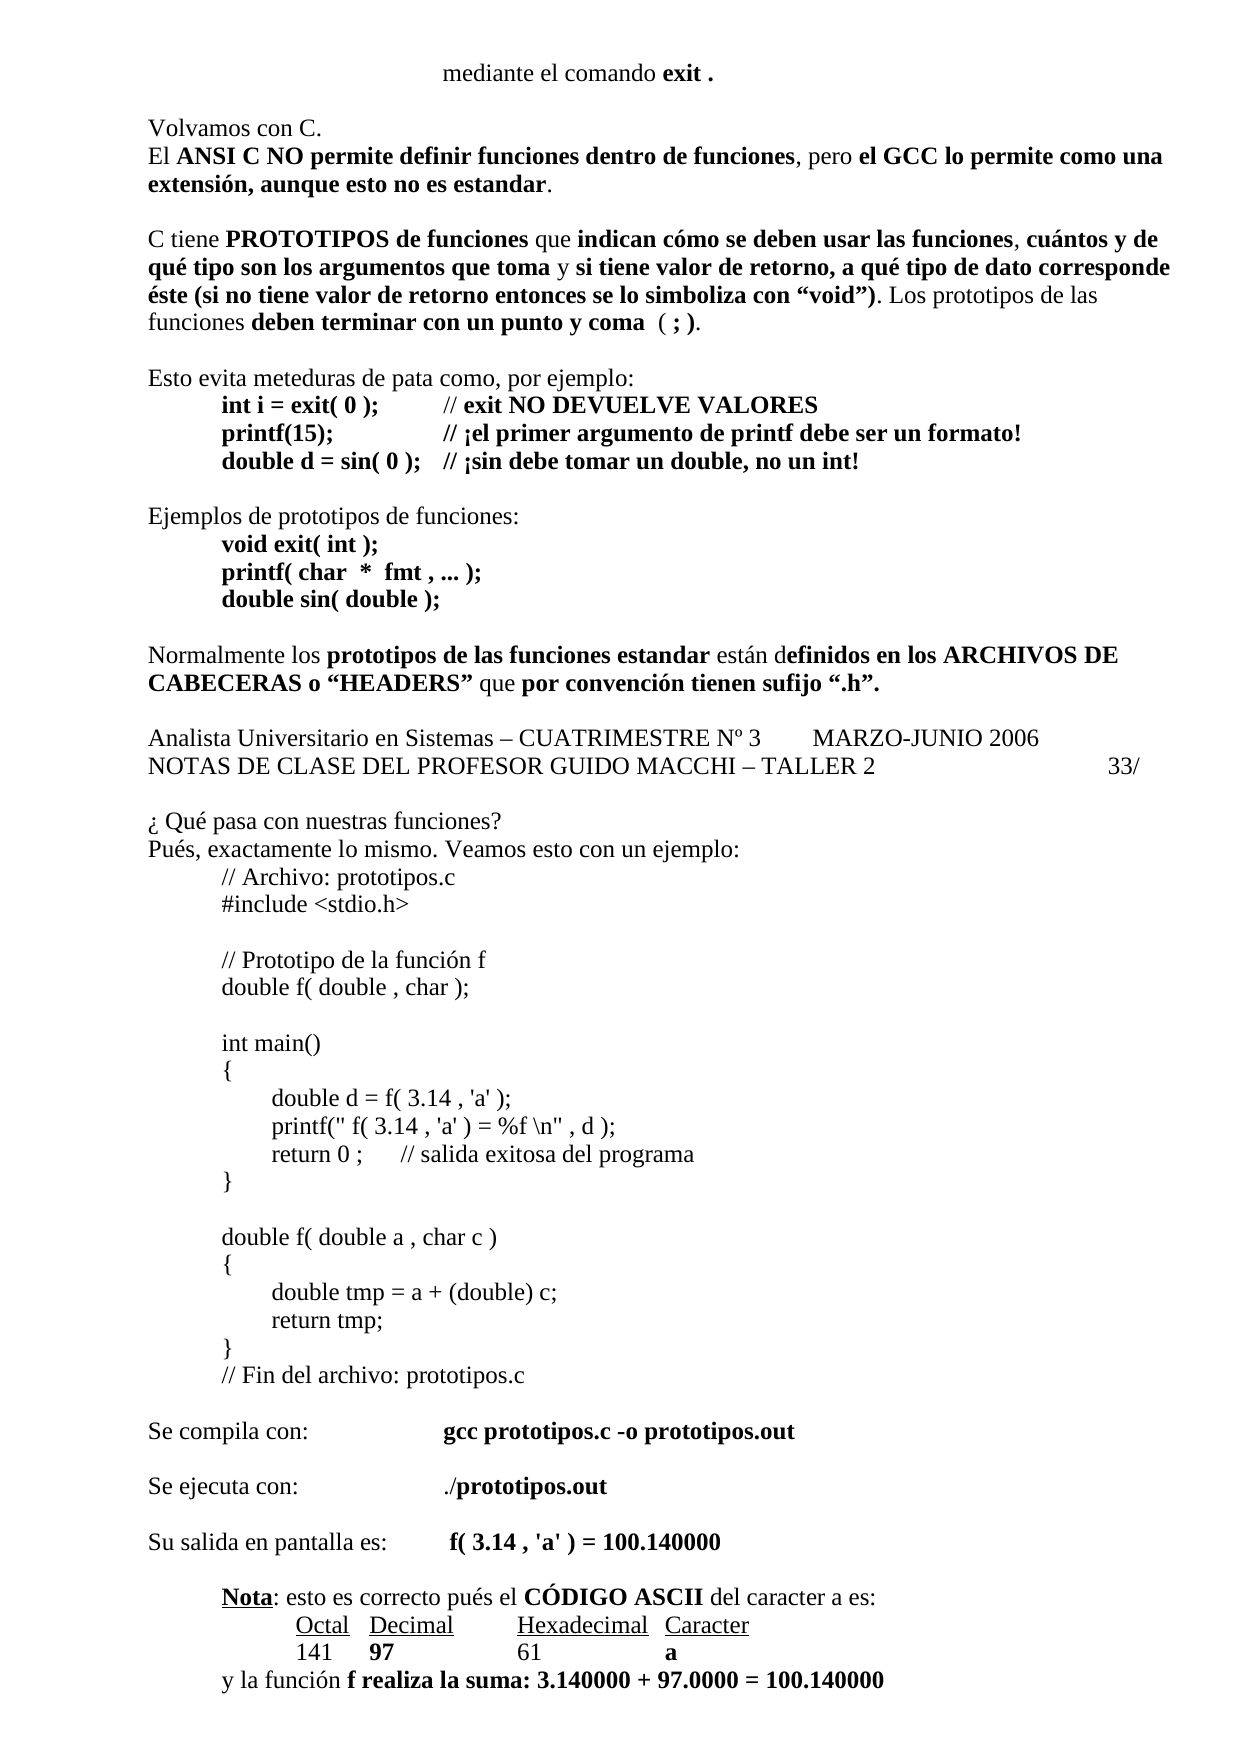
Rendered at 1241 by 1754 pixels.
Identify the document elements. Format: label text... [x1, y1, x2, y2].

text Normalmente los prototipos de las funciones estandar están definidos en los archivos de cabeceras o “HEADERS” que por convención tienen sufijo “.h”. [148, 641, 1181, 696]
list mediante el comando exit . [413, 59, 1181, 87]
text printf( char * fmt , ... ); [148, 558, 1181, 586]
text Pués, exactamente lo mismo. Veamos esto con un ejemplo: [148, 835, 1181, 863]
text Su salida en pantalla es: f( 3.14 , 'a' ) = 100.140000 [148, 1528, 1181, 1555]
text Se ejecuta con: ./prototipos.out [148, 1472, 1181, 1500]
text { [148, 1057, 1181, 1084]
text // Archivo: prototipos.c [148, 863, 1181, 890]
text printf(15); // ¡el primer argumento de printf debe ser un formato! [148, 419, 1181, 447]
text y la función f realiza la suma: 3.140000 + 97.0000 = 100.140000 [148, 1666, 1181, 1694]
text } [148, 1334, 1181, 1361]
text { [148, 1251, 1181, 1278]
text #include <stdio.h> [148, 890, 1181, 918]
text return tmp; [148, 1306, 1181, 1334]
text double d = f( 3.14 , 'a' ); [148, 1084, 1181, 1112]
text int main() [148, 1029, 1181, 1057]
text printf(" f( 3.14 , 'a' ) = %f \n" , d ); [148, 1112, 1181, 1140]
text double f( double a , char c ) [148, 1223, 1181, 1251]
text ¿ Qué pasa con nuestras funciones? [148, 807, 1181, 835]
text } [148, 1167, 1181, 1195]
text void exit( int ); [148, 530, 1181, 558]
text Esto evita meteduras de pata como, por ejemplo: [148, 364, 1181, 392]
text // Fin del archivo: prototipos.c [148, 1361, 1181, 1389]
text double tmp = a + (double) c; [148, 1278, 1181, 1306]
text double sin( double ); [148, 586, 1181, 613]
text double f( double , char ); [148, 973, 1181, 1001]
text Nota: esto es correcto pués el CÓDIGO ASCII del caracter a es: [148, 1583, 1181, 1611]
text double d = sin( 0 ); // ¡sin debe tomar un double, no un int! [148, 447, 1181, 475]
text NOTAS DE CLASE DEL PROFESOR GUIDO MACCHI – TALLER 2 33/ [148, 752, 1181, 779]
text Se compila con: gcc prototipos.c -o prototipos.out [148, 1417, 1181, 1444]
text Octal Decimal Hexadecimal Caracter [148, 1611, 1181, 1638]
text // Prototipo de la función f [148, 946, 1181, 973]
text Analista Universitario en Sistemas – CUATRIMESTRE Nº 3 MARZO-JUNIO 2006 [148, 724, 1181, 752]
text return 0 ; // salida exitosa del programa [148, 1140, 1181, 1167]
text El ANSI C NO permite definir funciones dentro de funciones, pero el GCC lo permite como una extensión, aunque esto no es estandar. [148, 142, 1181, 198]
text Ejemplos de prototipos de funciones: [148, 502, 1181, 530]
text C tiene PROTOTIPOS de funciones que indican cómo se deben usar las funciones, cuántos y de qué tipo son los argumentos que toma y si tiene valor de retorno, a qué tipo de dato corresponde éste (si no tiene valor de retorno entonces se lo simboliza con “void”). Los prototipos de las funciones deben terminar con un punto y coma ( ; ). [148, 225, 1181, 336]
text Volvamos con C. [148, 114, 1181, 142]
text 141 97 61 a [148, 1638, 1181, 1666]
text int i = exit( 0 ); // exit NO DEVUELVE VALORES [148, 392, 1181, 419]
